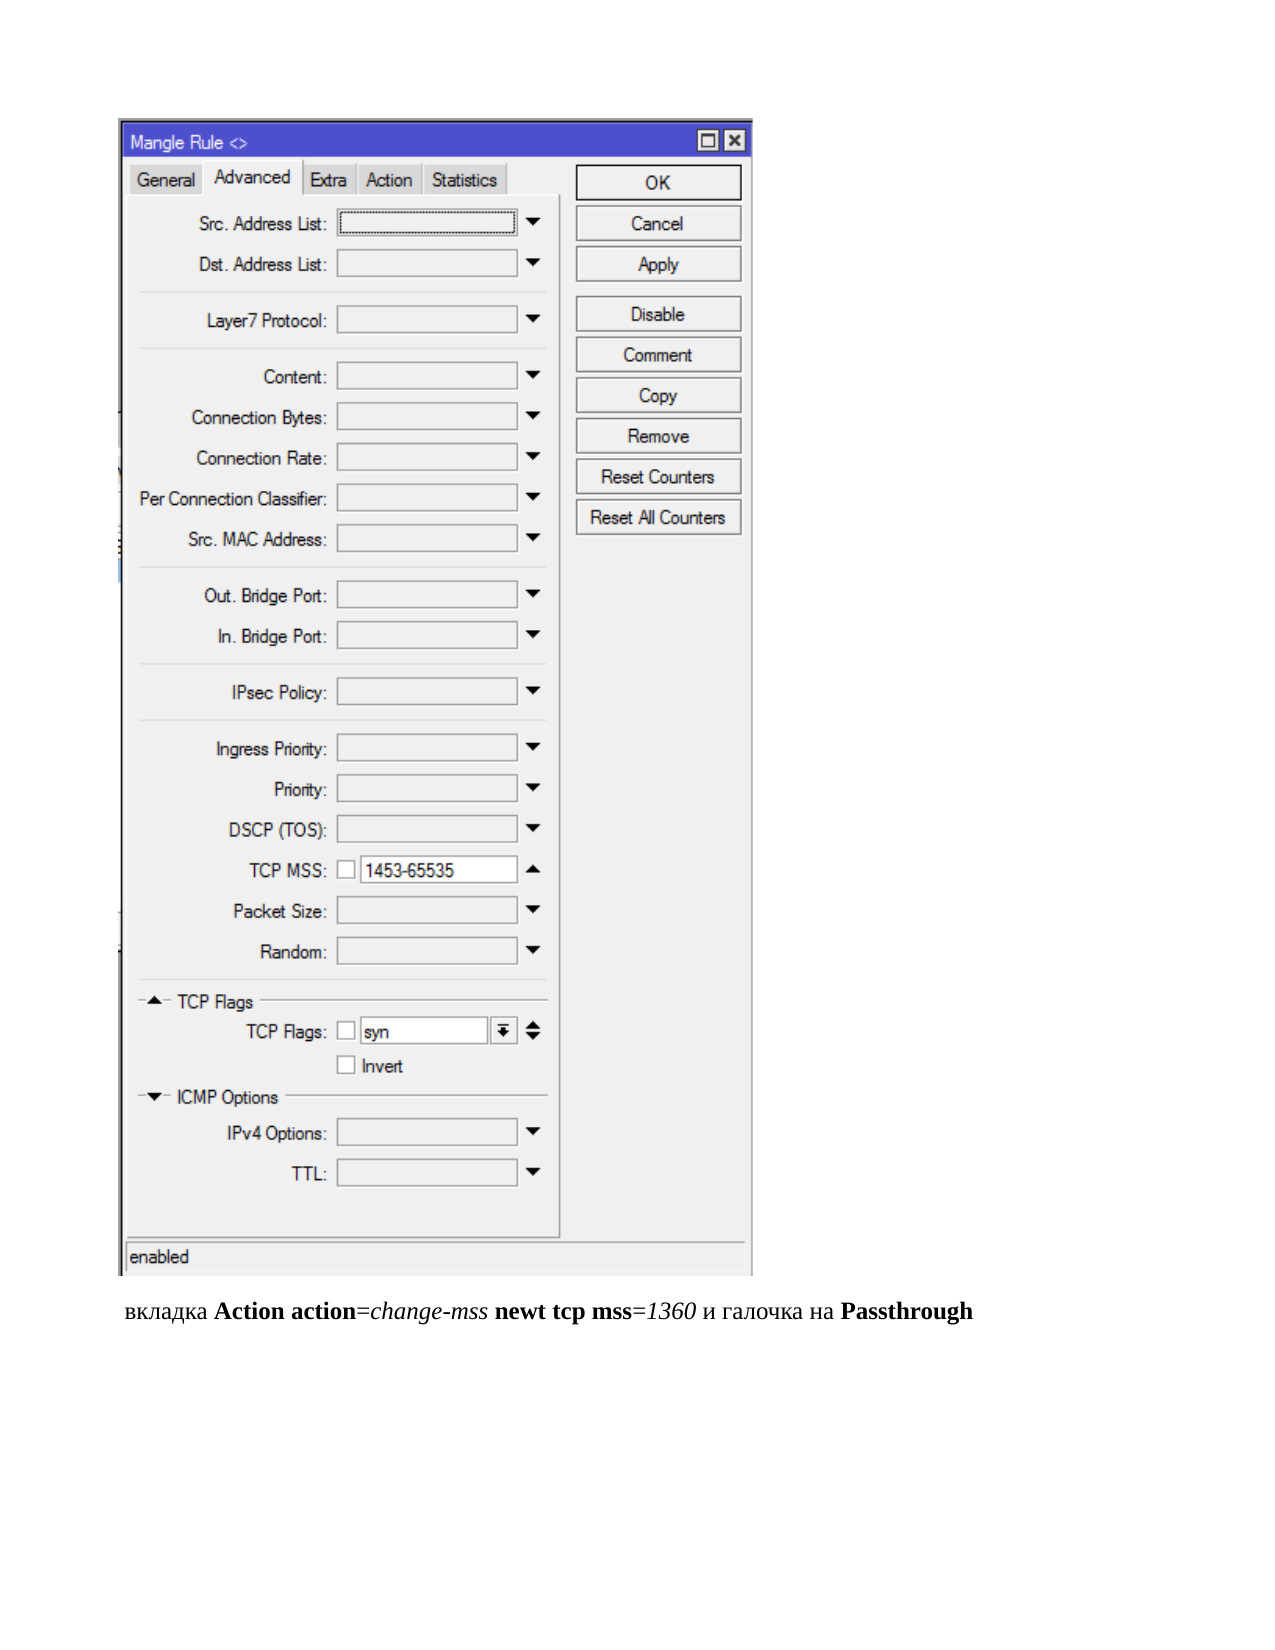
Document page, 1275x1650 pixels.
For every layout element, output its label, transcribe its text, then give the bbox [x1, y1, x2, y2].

picture [118, 118, 753, 1276]
text вкладка Action action=change-mss newt tcp mss=1360 и галочка на Passthrough [118, 1296, 1157, 1325]
